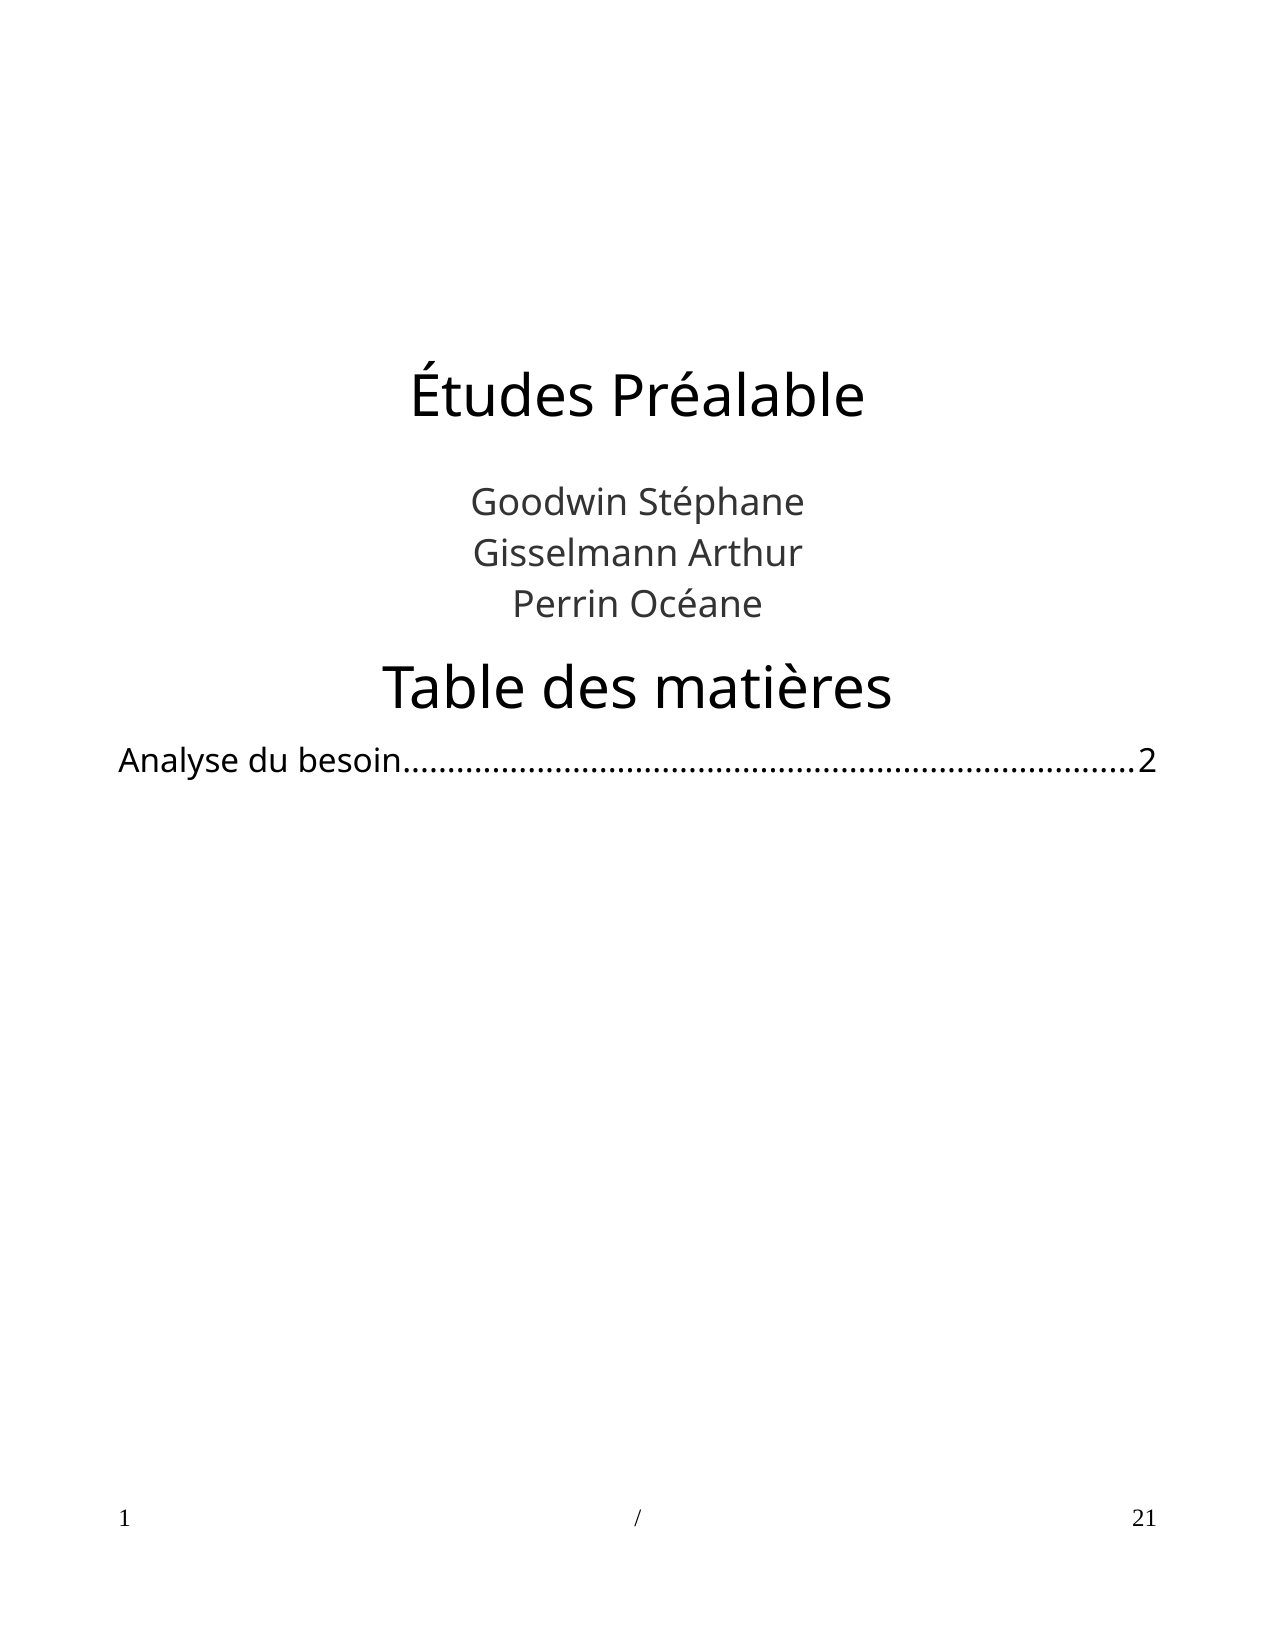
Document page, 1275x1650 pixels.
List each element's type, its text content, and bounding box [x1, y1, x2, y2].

text Analyse du besoin 2 [118, 737, 1157, 783]
subtitle Goodwin Stéphane Gisselmann Arthur Perrin Océane [118, 475, 1157, 628]
subtitle Table des matières [118, 646, 1157, 725]
title Études Préalable [118, 354, 1157, 434]
